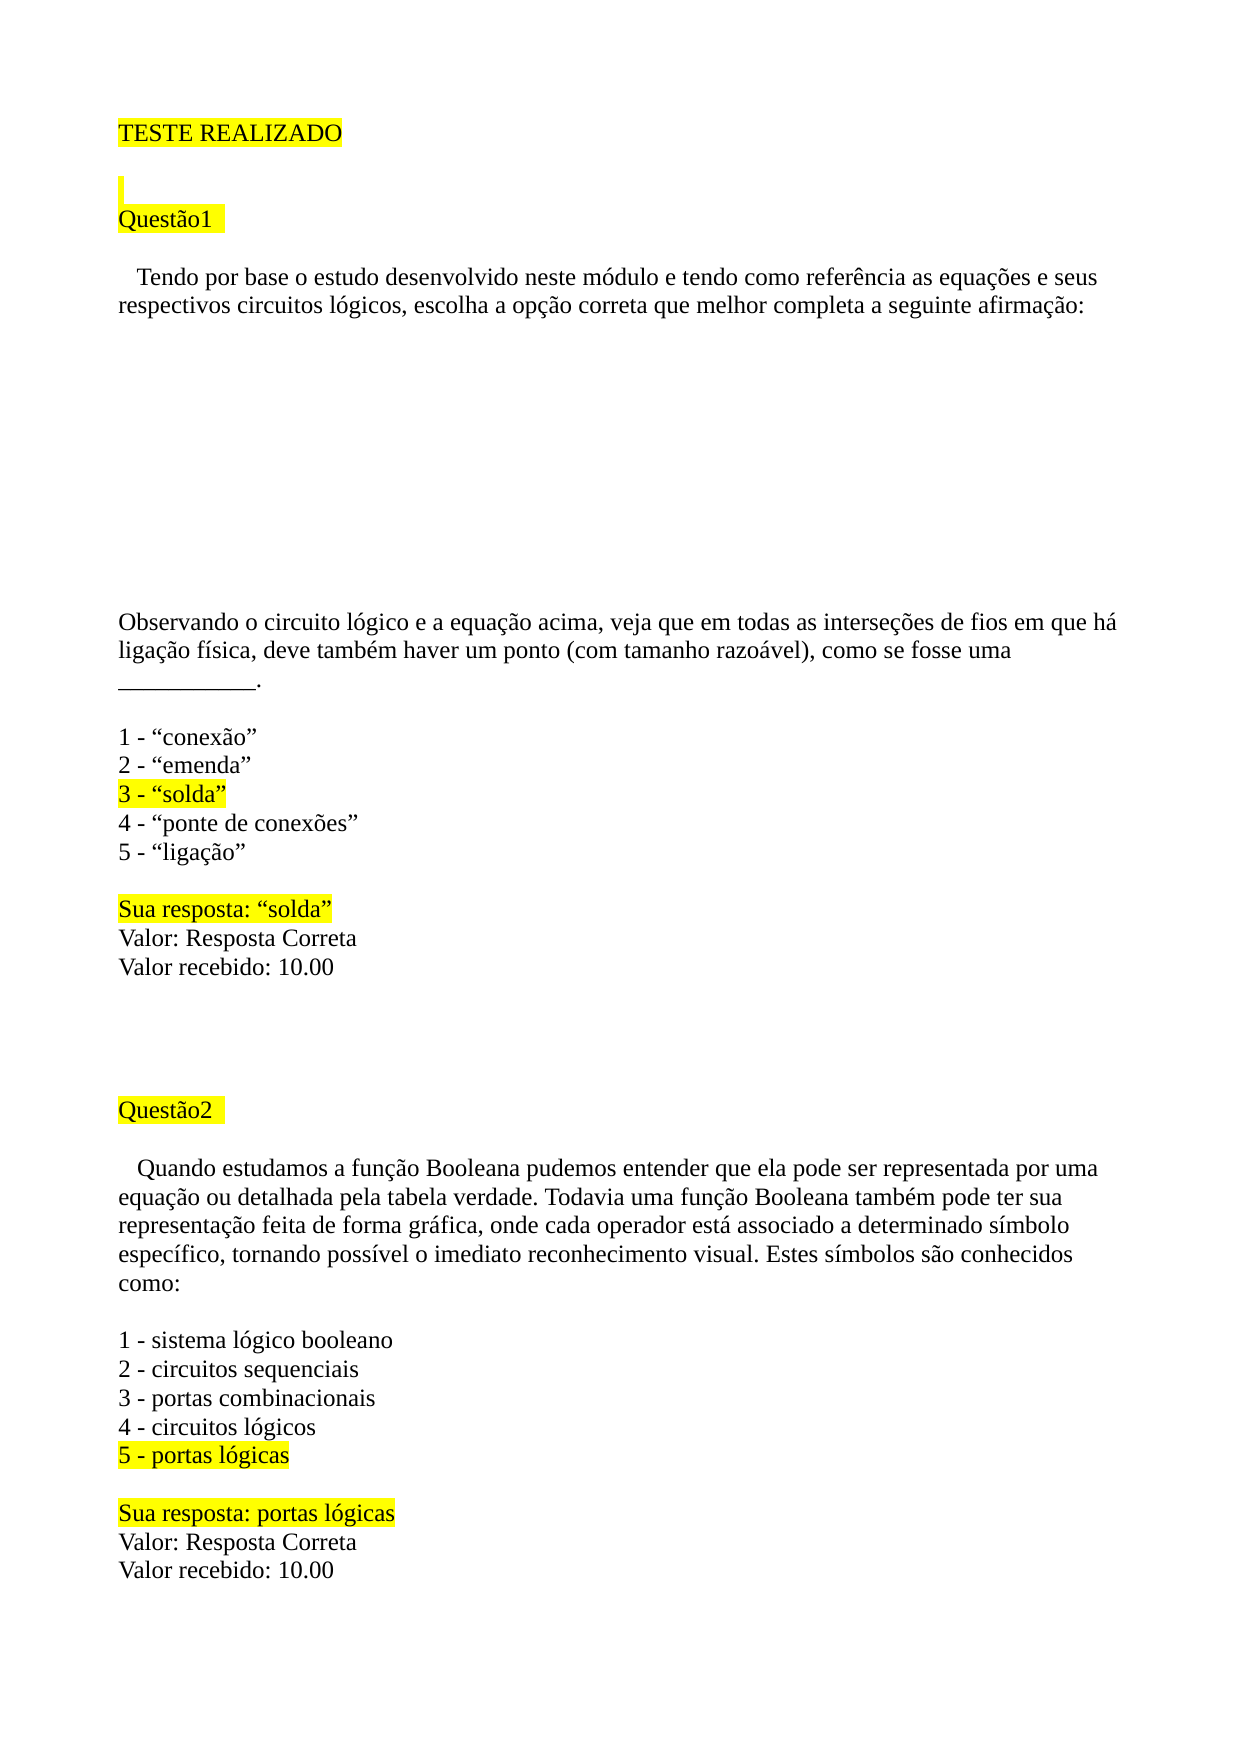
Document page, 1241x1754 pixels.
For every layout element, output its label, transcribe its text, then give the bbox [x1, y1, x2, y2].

text Valor: Resposta Correta [118, 1527, 1122, 1556]
text 5 - “ligação” [118, 837, 1122, 866]
text 1 - sistema lógico booleano [118, 1326, 1122, 1354]
text Sua resposta: “solda” [118, 894, 1122, 923]
text 4 - circuitos lógicos [118, 1412, 1122, 1441]
text 2 - circuitos sequenciais [118, 1354, 1122, 1383]
text Valor recebido: 10.00 [118, 952, 1122, 981]
text TESTE REALIZADO [118, 118, 1122, 147]
text 2 - “emenda” [118, 751, 1122, 779]
text Questão2 [118, 1096, 1122, 1124]
text 3 - “solda” [118, 779, 1122, 808]
text Valor recebido: 10.00 [118, 1556, 1122, 1584]
text Quando estudamos a função Booleana pudemos entender que ela pode ser representada por uma equação ou detalhada pela tabela verdade. Todavia uma função Booleana também pode ter sua representação feita de forma gráfica, onde cada operador está associado a determinado símbolo específico, tornando possível o imediato reconhecimento visual. Estes símbolos são conhecidos como: [118, 1153, 1122, 1297]
text Valor: Resposta Correta [118, 923, 1122, 952]
text 5 - portas lógicas [118, 1441, 1122, 1469]
text Questão1 [118, 204, 1122, 233]
text 1 - “conexão” [118, 722, 1122, 751]
text Sua resposta: portas lógicas [118, 1498, 1122, 1527]
text 4 - “ponte de conexões” [118, 808, 1122, 837]
text Tendo por base o estudo desenvolvido neste módulo e tendo como referência as equações e seus respectivos circuitos lógicos, escolha a opção correta que melhor completa a seguinte afirmação: [118, 262, 1122, 319]
text 3 - portas combinacionais [118, 1383, 1122, 1412]
text Observando o circuito lógico e a equação acima, veja que em todas as interseções de fios em que há ligação física, deve também haver um ponto (com tamanho razoável), como se fosse uma ___________. [118, 607, 1122, 693]
